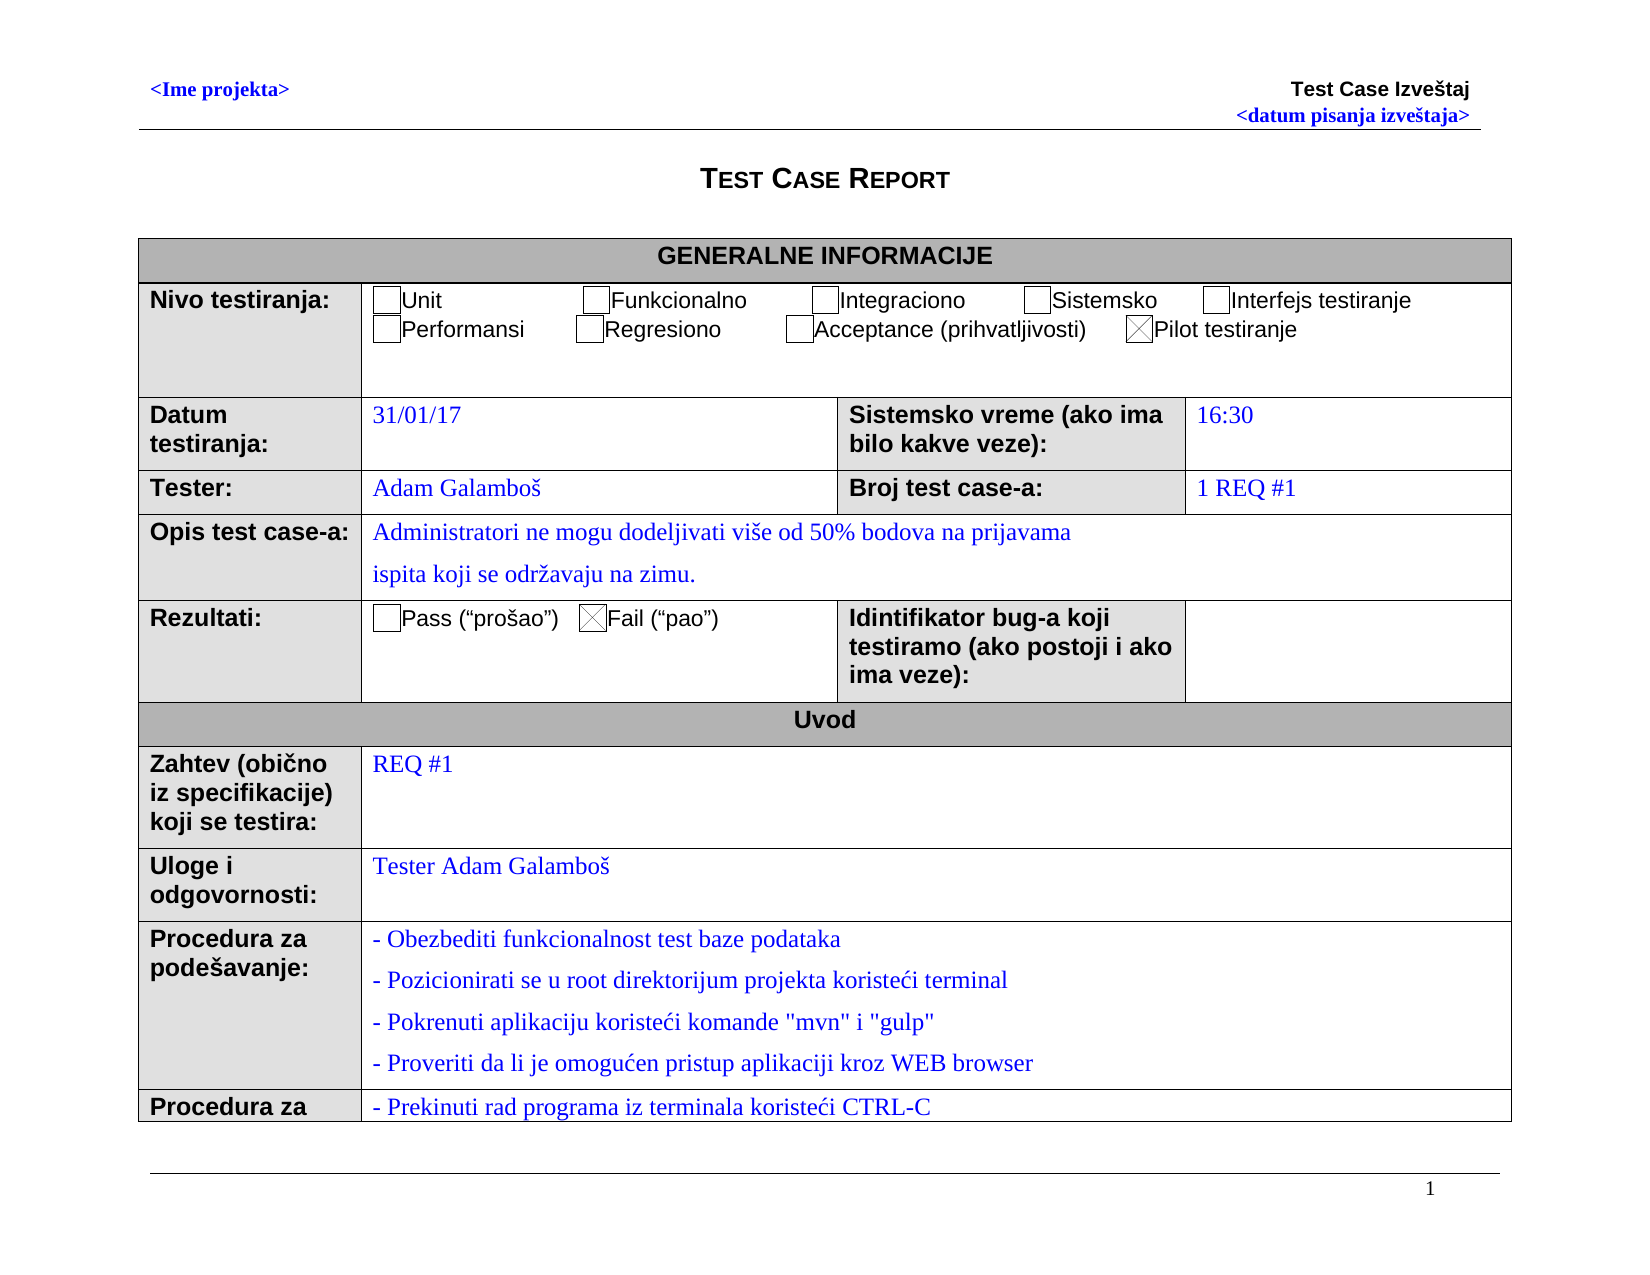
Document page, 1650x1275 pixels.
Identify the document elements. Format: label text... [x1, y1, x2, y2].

table_header GENERALNE INFORMACIJE [139, 239, 1511, 282]
table_cell Idintifikator bug-a koji testiramo (ako postoji i ako ima veze): [838, 601, 1185, 702]
table_cell REQ #1 [362, 747, 1511, 848]
table_cell Uvod [139, 703, 1511, 746]
table_cell Uloge i odgovornosti: [139, 849, 361, 921]
table_cell 16:30 [1186, 398, 1511, 470]
table_cell Datum testiranja: [139, 398, 361, 470]
table_cell 31/01/17 [362, 398, 837, 470]
table_cell Nivo testiranja: [139, 284, 361, 397]
subtitle Test Case Report [150, 161, 1500, 195]
table_cell Procedura za podešavanje: [139, 922, 361, 1089]
table_cell - Obezbediti funkcionalnost test baze podataka - Pozicionirati se u root direktorijum projekta koristeći terminal - Pokrenuti aplikaciju koristeći komande "mvn" i "gulp" - Proveriti da li je omogućen pristup aplikaciji kroz WEB browser [362, 922, 1511, 1089]
table_cell Unit Funkcionalno Integraciono Sistemsko Interfejs testiranje Performansi Regresiono Acceptance (prihvatljivosti) Pilot testiranje [362, 284, 1511, 397]
table_cell Pass (“prošao”) Fail (“pao”) [362, 601, 837, 702]
table_cell Rezultati: [139, 601, 361, 702]
table_cell Tester Adam Galamboš [362, 849, 1511, 921]
table_cell - Prekinuti rad programa iz terminala koristeći CTRL-C [362, 1090, 1511, 1121]
table_cell Tester: [139, 471, 361, 514]
table_cell Administratori ne mogu dodeljivati više od 50% bodova na prijavama ispita koji se održavaju na zimu. [362, 515, 1511, 600]
table_cell Opis test case-a: [139, 515, 361, 600]
table_cell 1 REQ #1 [1186, 471, 1511, 514]
table_cell [1186, 601, 1511, 702]
table_cell Zahtev (obično iz specifikacije) koji se testira: [139, 747, 361, 848]
table_cell Adam Galamboš [362, 471, 837, 514]
table_cell Broj test case-a: [838, 471, 1185, 514]
table_cell Procedura za [139, 1090, 361, 1121]
table_cell Sistemsko vreme (ako ima bilo kakve veze): [838, 398, 1185, 470]
